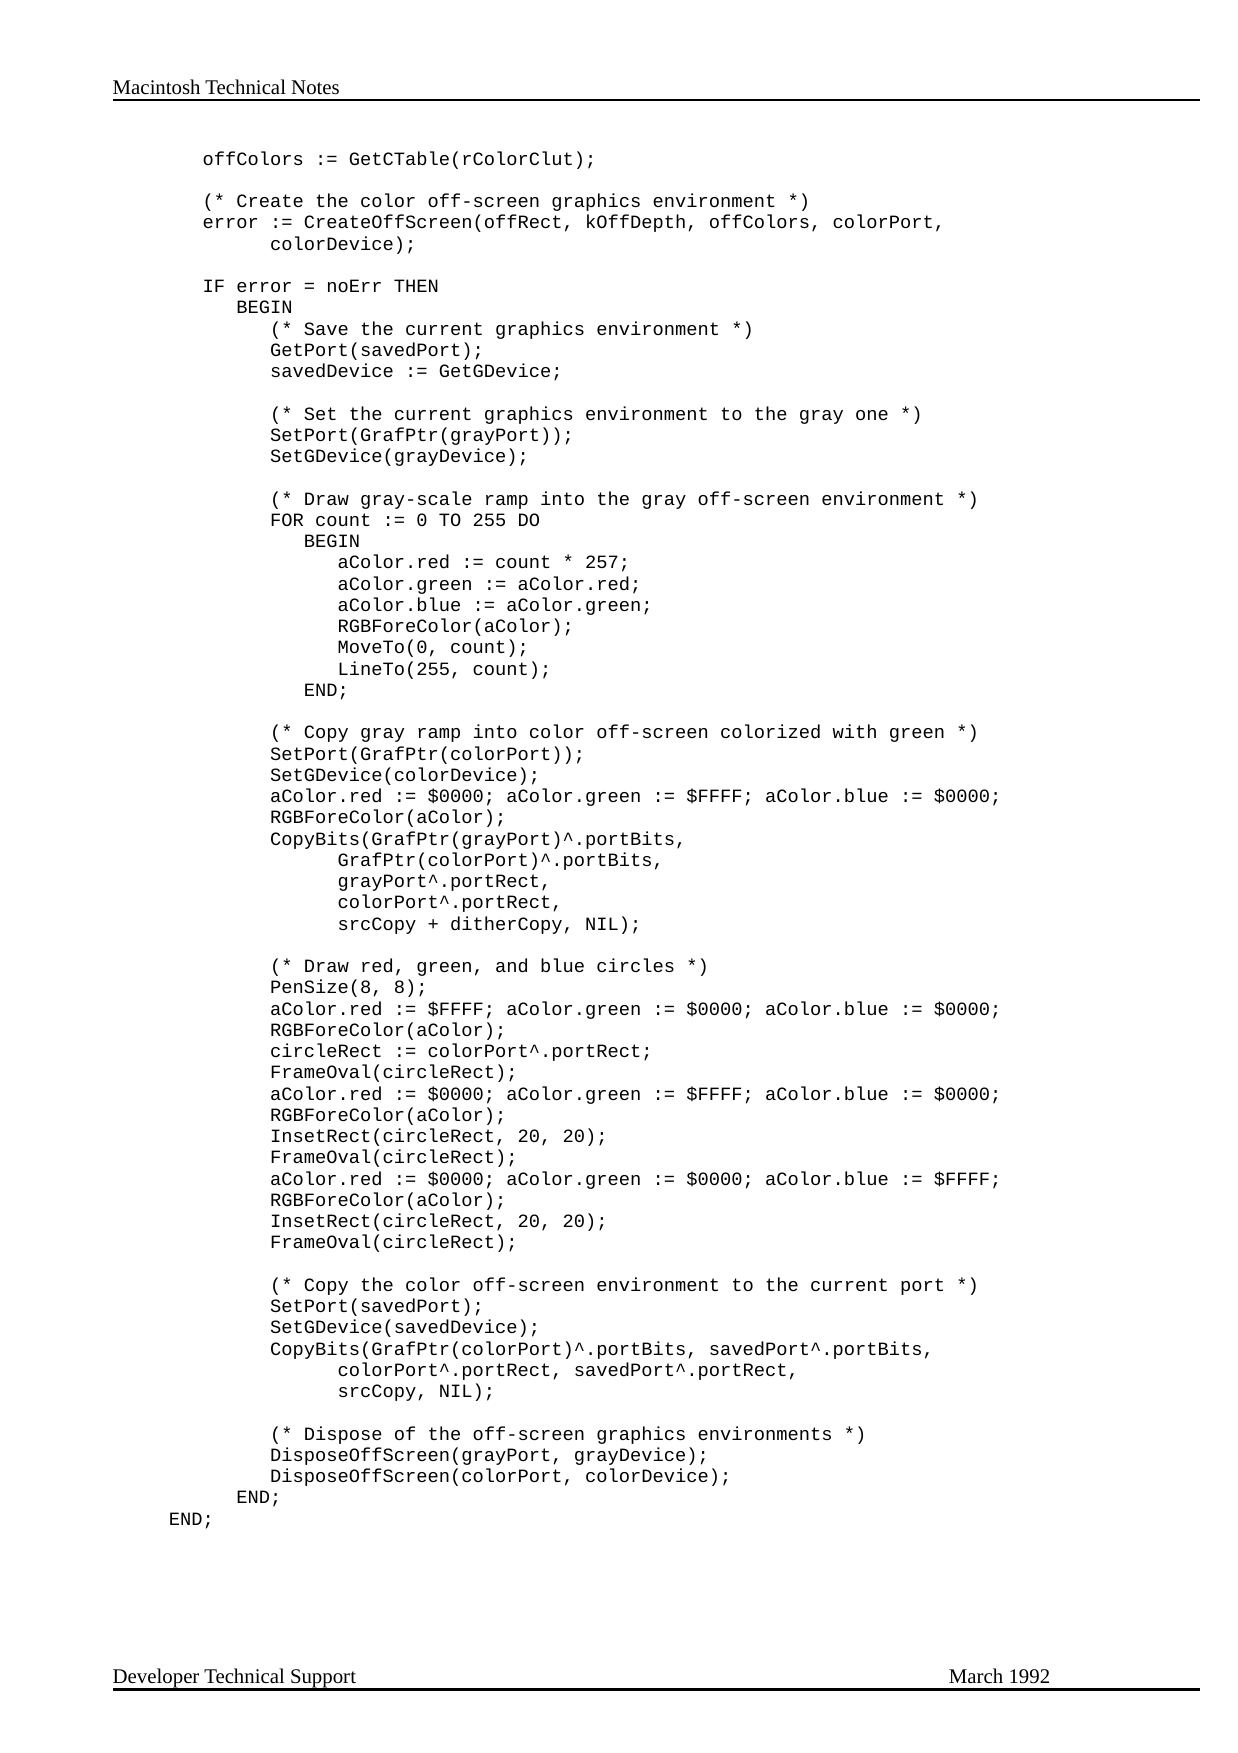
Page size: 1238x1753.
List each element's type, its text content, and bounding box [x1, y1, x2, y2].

text FrameOval(circleRect); [112, 1233, 1200, 1254]
text aColor.red := count * 257; [112, 553, 1200, 574]
text CopyBits(GrafPtr(grayPort)^.portBits, [112, 829, 1200, 851]
text RGBForeColor(aColor); [112, 1021, 1200, 1042]
text (* Create the color off-screen graphics environment *) [112, 192, 1200, 213]
text savedDevice := GetGDevice; [112, 362, 1200, 383]
text aColor.blue := aColor.green; [112, 596, 1200, 617]
text SetGDevice(grayDevice); [112, 447, 1200, 468]
text srcCopy + ditherCopy, NIL); [112, 914, 1200, 936]
text RGBForeColor(aColor); [112, 808, 1200, 829]
text RGBForeColor(aColor); [112, 1191, 1200, 1212]
text END; [112, 1509, 1200, 1531]
text (* Draw gray-scale ramp into the gray off-screen environment *) [112, 489, 1200, 511]
text aColor.green := aColor.red; [112, 574, 1200, 596]
text CopyBits(GrafPtr(colorPort)^.portBits, savedPort^.portBits, [112, 1339, 1200, 1361]
text srcCopy, NIL); [112, 1382, 1200, 1403]
text (* Copy gray ramp into color off-screen colorized with green *) [112, 723, 1200, 744]
text LineTo(255, count); [112, 659, 1200, 681]
text MoveTo(0, count); [112, 638, 1200, 659]
text END; [112, 1488, 1200, 1509]
text colorPort^.portRect, savedPort^.portRect, [112, 1361, 1200, 1382]
text colorPort^.portRect, [112, 893, 1200, 914]
text (* Dispose of the off-screen graphics environments *) [112, 1424, 1200, 1446]
text BEGIN [112, 532, 1200, 553]
text FOR count := 0 TO 255 DO [112, 511, 1200, 532]
text SetGDevice(colorDevice); [112, 766, 1200, 787]
text (* Copy the color off-screen environment to the current port *) [112, 1276, 1200, 1297]
text aColor.red := $0000; aColor.green := $0000; aColor.blue := $FFFF; [112, 1169, 1200, 1191]
text offColors := GetCTable(rColorClut); [112, 149, 1200, 171]
text (* Set the current graphics environment to the gray one *) [112, 404, 1200, 426]
text grayPort^.portRect, [112, 872, 1200, 893]
text FrameOval(circleRect); [112, 1148, 1200, 1169]
text aColor.red := $FFFF; aColor.green := $0000; aColor.blue := $0000; [112, 999, 1200, 1021]
text PenSize(8, 8); [112, 978, 1200, 999]
text SetGDevice(savedDevice); [112, 1318, 1200, 1339]
text GrafPtr(colorPort)^.portBits, [112, 851, 1200, 872]
text aColor.red := $0000; aColor.green := $FFFF; aColor.blue := $0000; [112, 787, 1200, 808]
text RGBForeColor(aColor); [112, 1106, 1200, 1127]
text FrameOval(circleRect); [112, 1063, 1200, 1084]
text SetPort(GrafPtr(colorPort)); [112, 744, 1200, 766]
text InsetRect(circleRect, 20, 20); [112, 1212, 1200, 1233]
text (* Draw red, green, and blue circles *) [112, 957, 1200, 978]
text END; [112, 681, 1200, 702]
text error := CreateOffScreen(offRect, kOffDepth, offColors, colorPort, [112, 213, 1200, 234]
text DisposeOffScreen(grayPort, grayDevice); [112, 1446, 1200, 1467]
text SetPort(GrafPtr(grayPort)); [112, 426, 1200, 447]
text GetPort(savedPort); [112, 341, 1200, 362]
text IF error = noErr THEN [112, 277, 1200, 298]
text aColor.red := $0000; aColor.green := $FFFF; aColor.blue := $0000; [112, 1084, 1200, 1106]
text RGBForeColor(aColor); [112, 617, 1200, 638]
text SetPort(savedPort); [112, 1297, 1200, 1318]
text colorDevice); [112, 234, 1200, 256]
text DisposeOffScreen(colorPort, colorDevice); [112, 1467, 1200, 1488]
text (* Save the current graphics environment *) [112, 319, 1200, 341]
text BEGIN [112, 298, 1200, 319]
text circleRect := colorPort^.portRect; [112, 1042, 1200, 1063]
text InsetRect(circleRect, 20, 20); [112, 1127, 1200, 1148]
